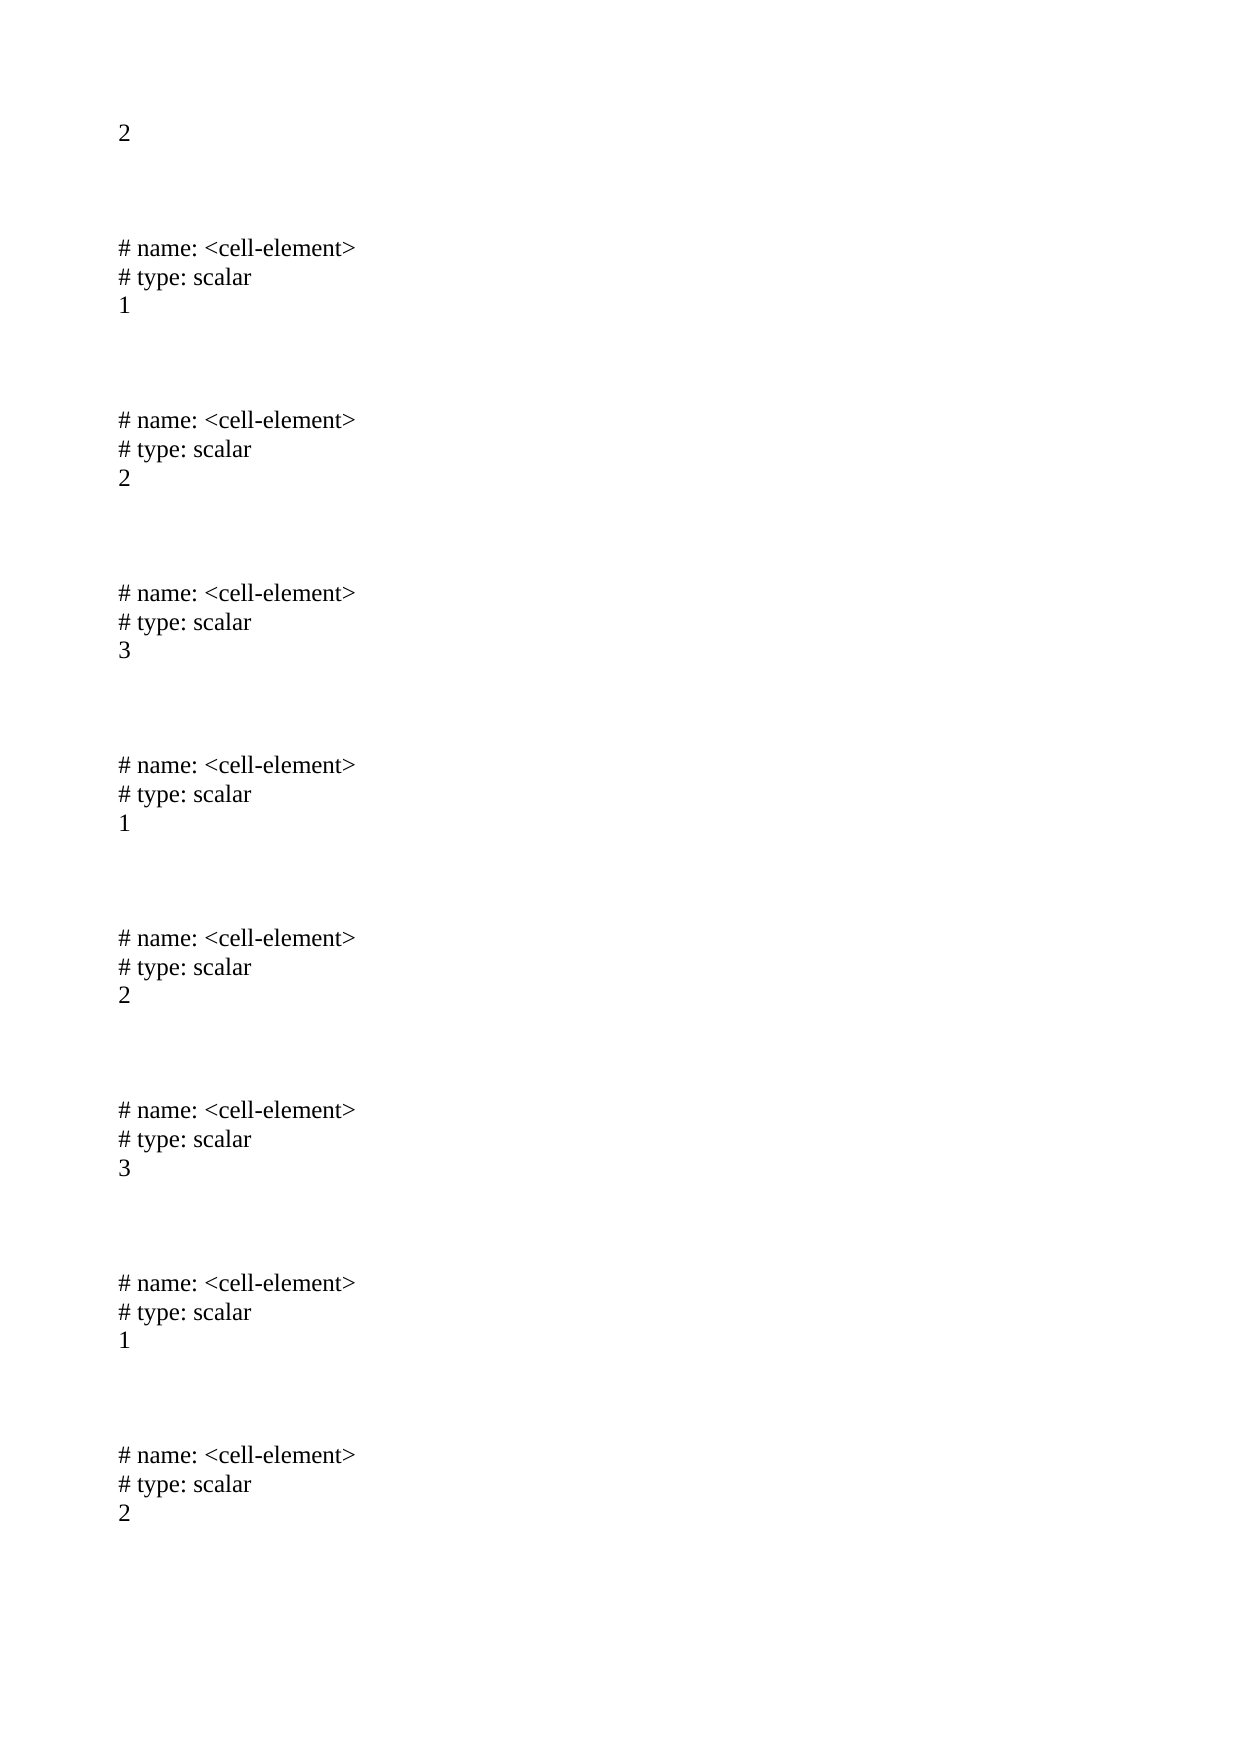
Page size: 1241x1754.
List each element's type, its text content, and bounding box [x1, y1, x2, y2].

text # name: <cell-element> [118, 1441, 1122, 1469]
text # name: <cell-element> [118, 578, 1122, 607]
text # type: scalar [118, 1297, 1122, 1326]
text # type: scalar [118, 607, 1122, 636]
text 1 [118, 291, 1122, 319]
text # type: scalar [118, 952, 1122, 981]
text 2 [118, 1498, 1122, 1527]
text # name: <cell-element> [118, 1268, 1122, 1297]
text 1 [118, 808, 1122, 837]
text 3 [118, 636, 1122, 664]
text # type: scalar [118, 779, 1122, 808]
text 2 [118, 118, 1122, 147]
text # name: <cell-element> [118, 751, 1122, 779]
text 3 [118, 1153, 1122, 1182]
text 2 [118, 463, 1122, 492]
text # name: <cell-element> [118, 406, 1122, 434]
text # name: <cell-element> [118, 923, 1122, 952]
text # name: <cell-element> [118, 233, 1122, 262]
text # name: <cell-element> [118, 1096, 1122, 1124]
text # type: scalar [118, 1124, 1122, 1153]
text # type: scalar [118, 262, 1122, 291]
text # type: scalar [118, 434, 1122, 463]
text # type: scalar [118, 1469, 1122, 1498]
text 2 [118, 981, 1122, 1009]
text 1 [118, 1326, 1122, 1354]
